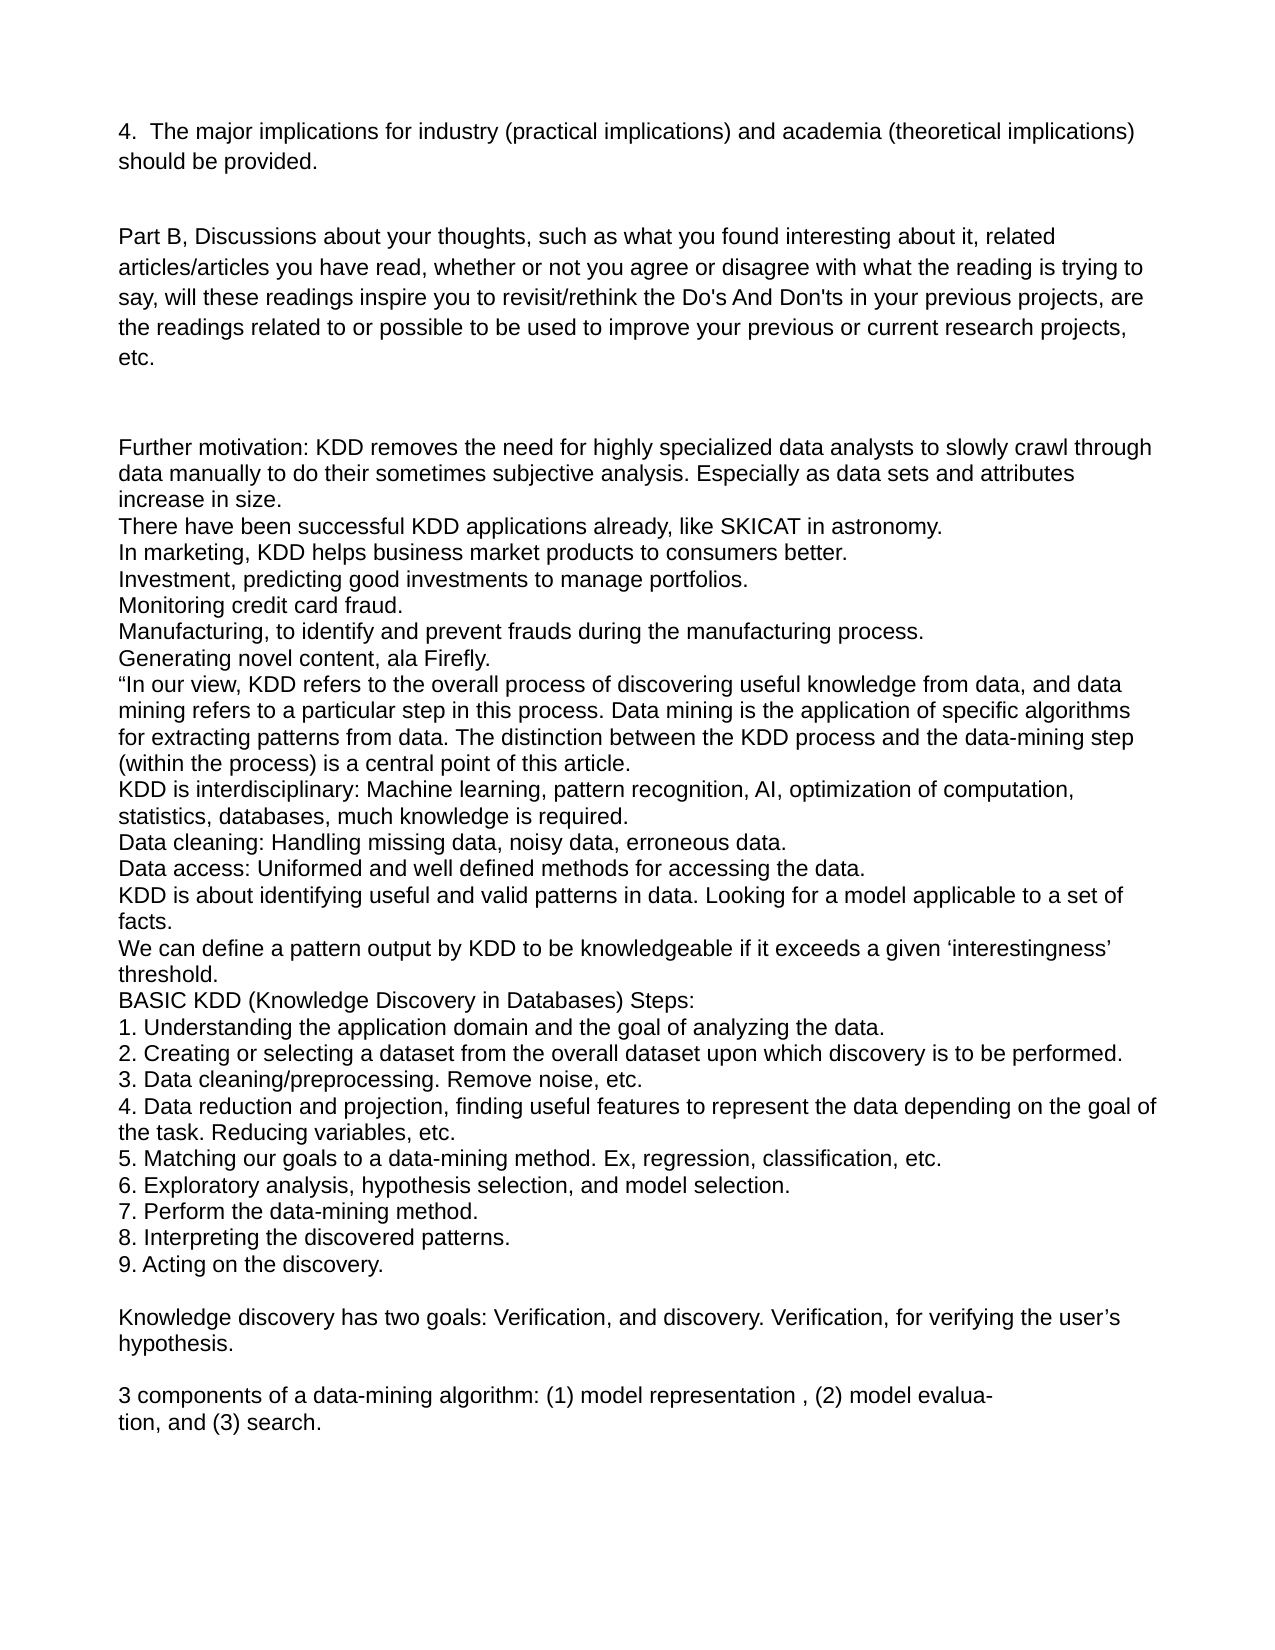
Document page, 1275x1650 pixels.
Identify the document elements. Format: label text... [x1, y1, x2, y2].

text Generating novel content, ala Firefly. [118, 644, 1157, 671]
text 2. Creating or selecting a dataset from the overall dataset upon which discovery is to be performed. [118, 1040, 1157, 1066]
text Data cleaning: Handling missing data, noisy data, erroneous data. [118, 829, 1157, 855]
text Investment, predicting good investments to manage portfolios. [118, 566, 1157, 592]
text Further motivation: KDD removes the need for highly specialized data analysts to slowly crawl through data manually to do their sometimes subjective analysis. Especially as data sets and attributes increase in size. [118, 434, 1157, 513]
text Part B, Discussions about your thoughts, such as what you found interesting about it, related articles/articles you have read, whether or not you agree or disagree with what the reading is trying to say, will these readings inspire you to revisit/rethink the Do's And Don'ts in your previous projects, are the readings related to or possible to be used to improve your previous or current research projects, etc. [118, 193, 1157, 371]
text 3. Data cleaning/preprocessing. Remove noise, etc. [118, 1066, 1157, 1093]
text 8. Interpreting the discovered patterns. [118, 1224, 1157, 1251]
text Data access: Uniformed and well defined methods for accessing the data. [118, 855, 1157, 882]
text “In our view, KDD refers to the overall process of discovering useful knowledge from data, and data mining refers to a particular step in this process. Data mining is the application of specific algorithms for extracting patterns from data. The distinction between the KDD process and the data-mining step (within the process) is a central point of this article. [118, 671, 1157, 776]
text 9. Acting on the discovery. [118, 1251, 1157, 1277]
text KDD is interdisciplinary: Machine learning, pattern recognition, AI, optimization of computation, statistics, databases, much knowledge is required. [118, 776, 1157, 829]
text BASIC KDD (Knowledge Discovery in Databases) Steps: [118, 987, 1157, 1013]
text There have been successful KDD applications already, like SKICAT in astronomy. [118, 513, 1157, 539]
text We can define a pattern output by KDD to be knowledgeable if it exceeds a given ‘interestingness’ threshold. [118, 934, 1157, 987]
text 4. The major implications for industry (practical implications) and academia (theoretical implications) should be provided. [118, 118, 1157, 175]
text In marketing, KDD helps business market products to consumers better. [118, 539, 1157, 566]
text Monitoring credit card fraud. [118, 592, 1157, 618]
text 5. Matching our goals to a data-mining method. Ex, regression, classification, etc. [118, 1145, 1157, 1172]
text Manufacturing, to identify and prevent frauds during the manufacturing process. [118, 618, 1157, 644]
text 7. Perform the data-mining method. [118, 1198, 1157, 1224]
text 6. Exploratory analysis, hypothesis selection, and model selection. [118, 1172, 1157, 1198]
text Knowledge discovery has two goals: Verification, and discovery. Verification, for verifying the user’s hypothesis. [118, 1303, 1157, 1356]
text 4. Data reduction and projection, finding useful features to represent the data depending on the goal of the task. Reducing variables, etc. [118, 1093, 1157, 1145]
text KDD is about identifying useful and valid patterns in data. Looking for a model applicable to a set of facts. [118, 882, 1157, 934]
text 1. Understanding the application domain and the goal of analyzing the data. [118, 1013, 1157, 1040]
text 3 components of a data-mining algorithm: (1) model representation , (2) model evalua- [118, 1382, 1157, 1409]
text tion, and (3) search. [118, 1409, 1157, 1435]
